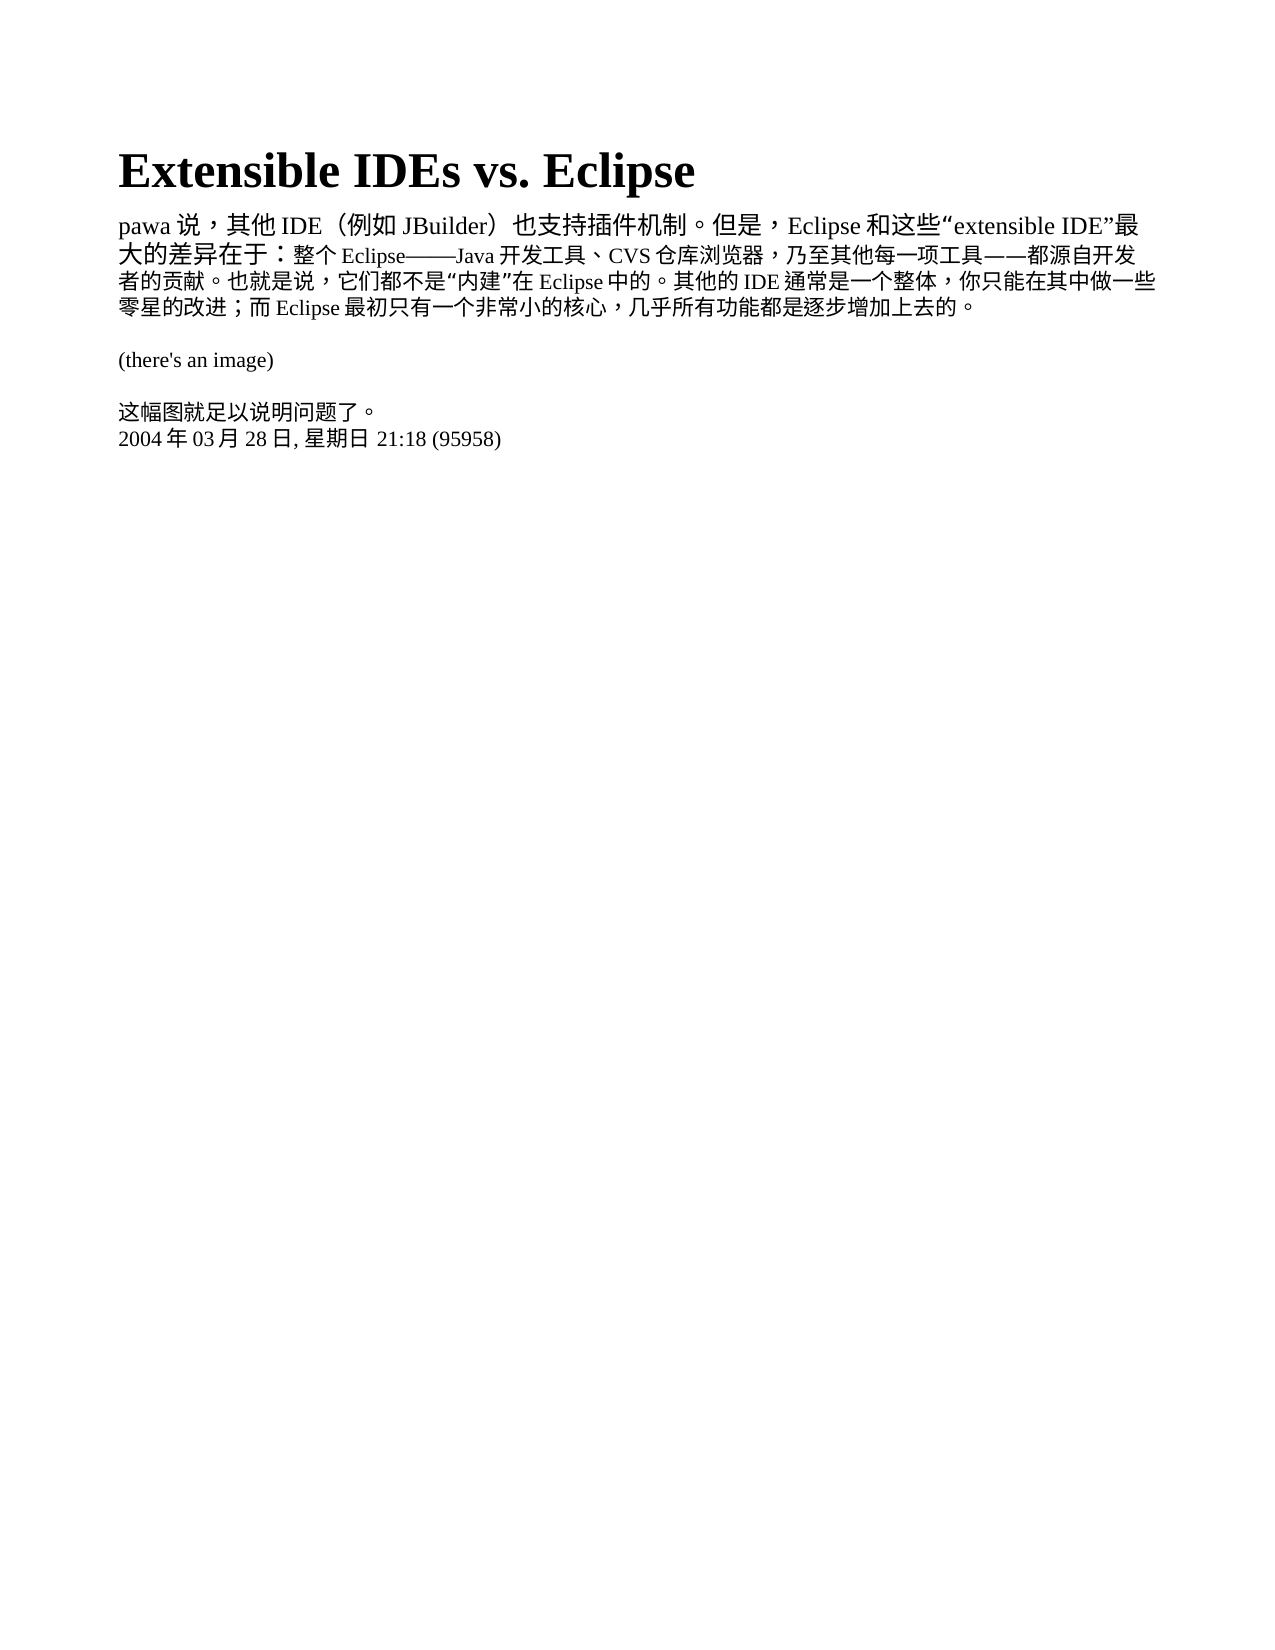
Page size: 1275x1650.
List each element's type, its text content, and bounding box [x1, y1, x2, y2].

text (there's an image) [118, 348, 1157, 372]
text pawa说，其他IDE（例如JBuilder）也支持插件机制。但是，Eclipse和这些“extensible IDE”最大的差异在于：整个Eclipse——Java开发工具、CVS仓库浏览器，乃至其他每一项工具——都源自开发者的贡献。也就是说，它们都不是“内建”在Eclipse中的。其他的IDE通常是一个整体，你只能在其中做一些零星的改进；而Eclipse最初只有一个非常小的核心，几乎所有功能都是逐步增加上去的。 [118, 211, 1157, 320]
text 2004年03月28日, 星期日 21:18 (95958) [118, 426, 1157, 451]
subtitle Extensible IDEs vs. Eclipse [118, 143, 1157, 198]
text 这幅图就足以说明问题了。 [118, 400, 1157, 426]
